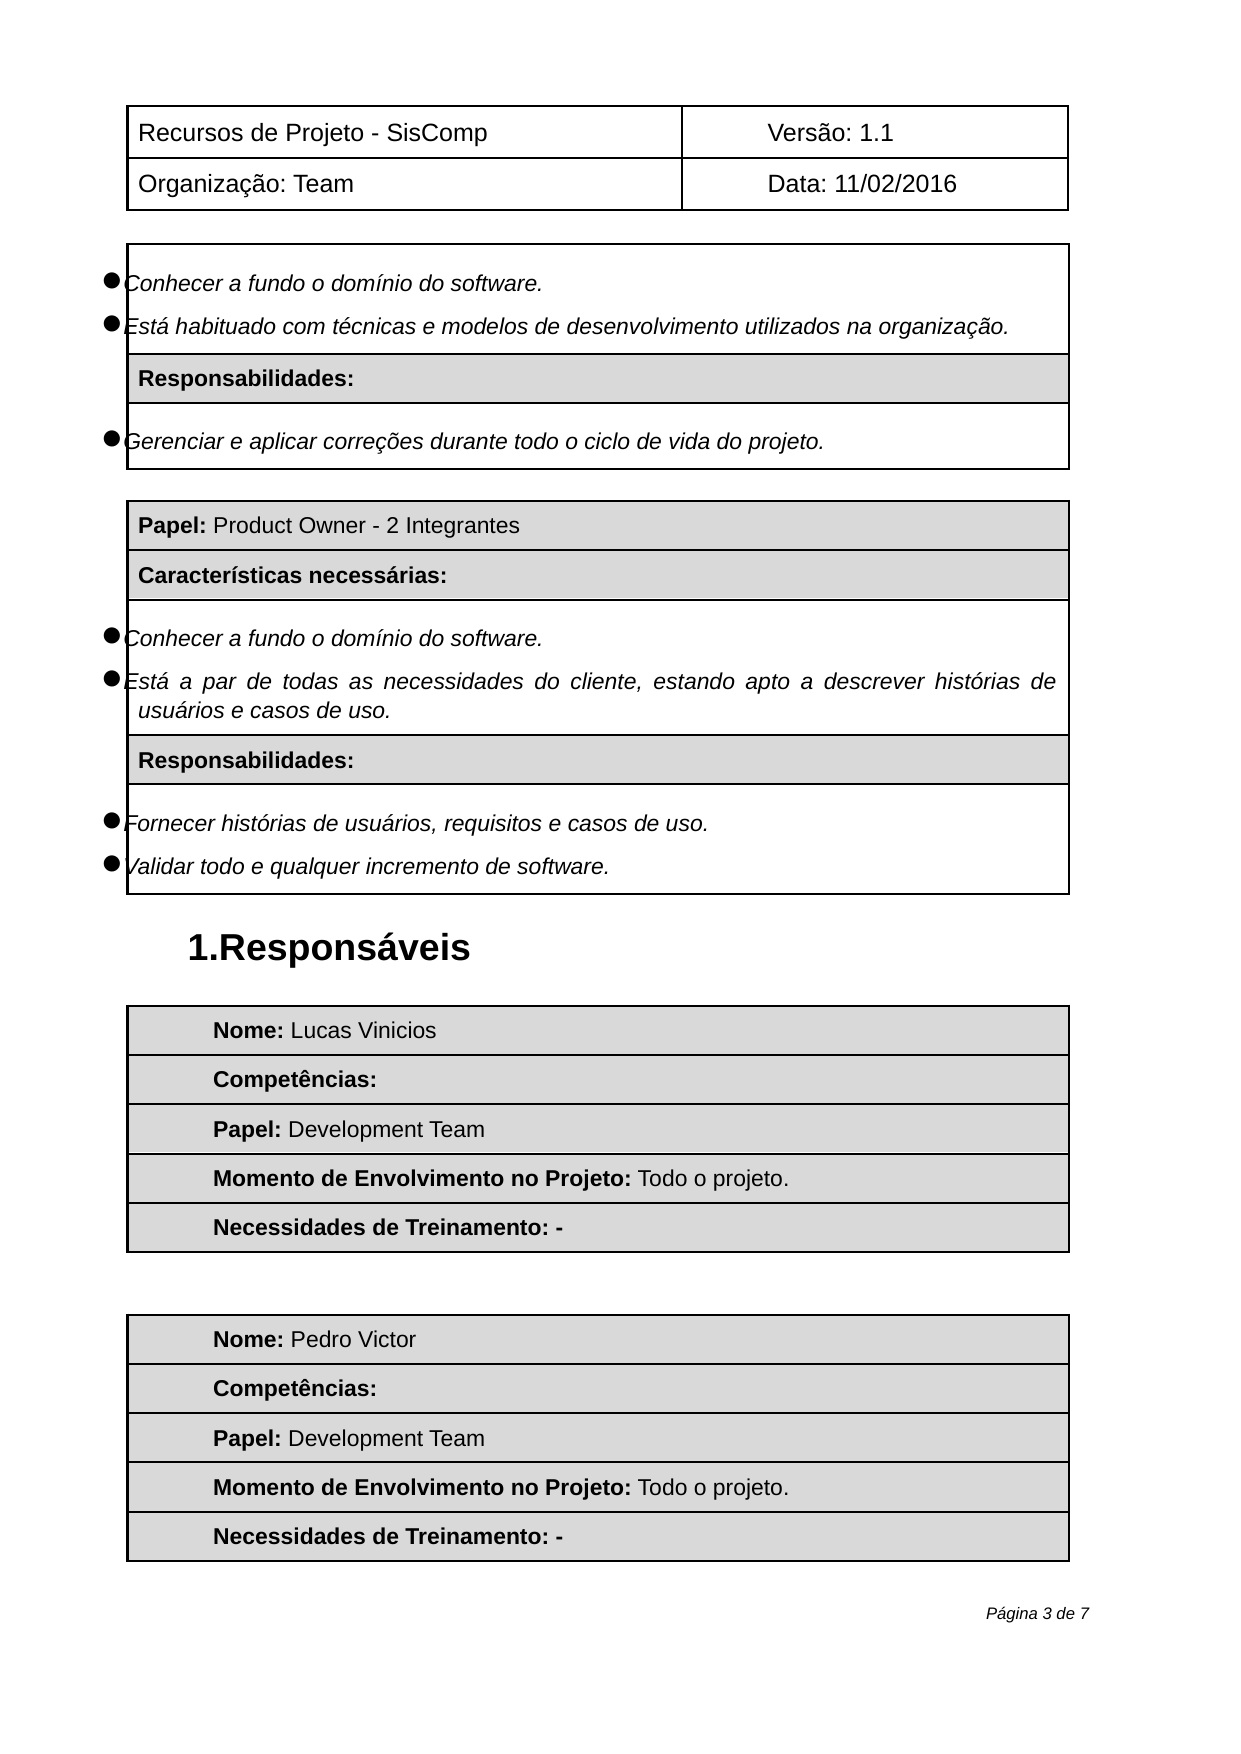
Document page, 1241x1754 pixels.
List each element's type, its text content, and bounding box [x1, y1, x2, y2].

table_header Papel: Product Owner - 2 Integrantes [129, 502, 1068, 549]
table_cell Necessidades de Treinamento: - [129, 1513, 1068, 1560]
table_header Nome: Pedro Victor [129, 1316, 1068, 1363]
table_cell Necessidades de Treinamento: - [129, 1204, 1068, 1251]
table_cell Conhecer a fundo o domínio do software. Está habituado com técnicas e modelos de desenvolvimento utilizados na organização. [129, 245, 1068, 352]
table_cell Momento de Envolvimento no Projeto: Todo o projeto. [129, 1155, 1068, 1202]
table_cell Momento de Envolvimento no Projeto: Todo o projeto. [129, 1463, 1068, 1511]
table_cell Gerenciar e aplicar correções durante todo o ciclo de vida do projeto. [129, 404, 1068, 468]
table_cell Competências: [129, 1365, 1068, 1412]
table_cell Papel: Development Team [129, 1414, 1068, 1461]
table_cell Papel: Development Team [129, 1105, 1068, 1152]
table_cell Responsabilidades: [129, 355, 1068, 402]
table_cell Responsabilidades: [129, 736, 1068, 783]
table_cell Fornecer histórias de usuários, requisitos e casos de uso. Validar todo e qualquer incremento de software. [129, 785, 1068, 892]
table_cell Características necessárias: [129, 551, 1068, 598]
table_cell Competências: [129, 1056, 1068, 1103]
list Responsáveis [150, 925, 1090, 968]
table_header Nome: Lucas Vinicios [129, 1007, 1068, 1054]
table_cell Conhecer a fundo o domínio do software. Está a par de todas as necessidades do cliente, estando apto a descrever histórias de usuários e casos de uso. [129, 601, 1068, 734]
